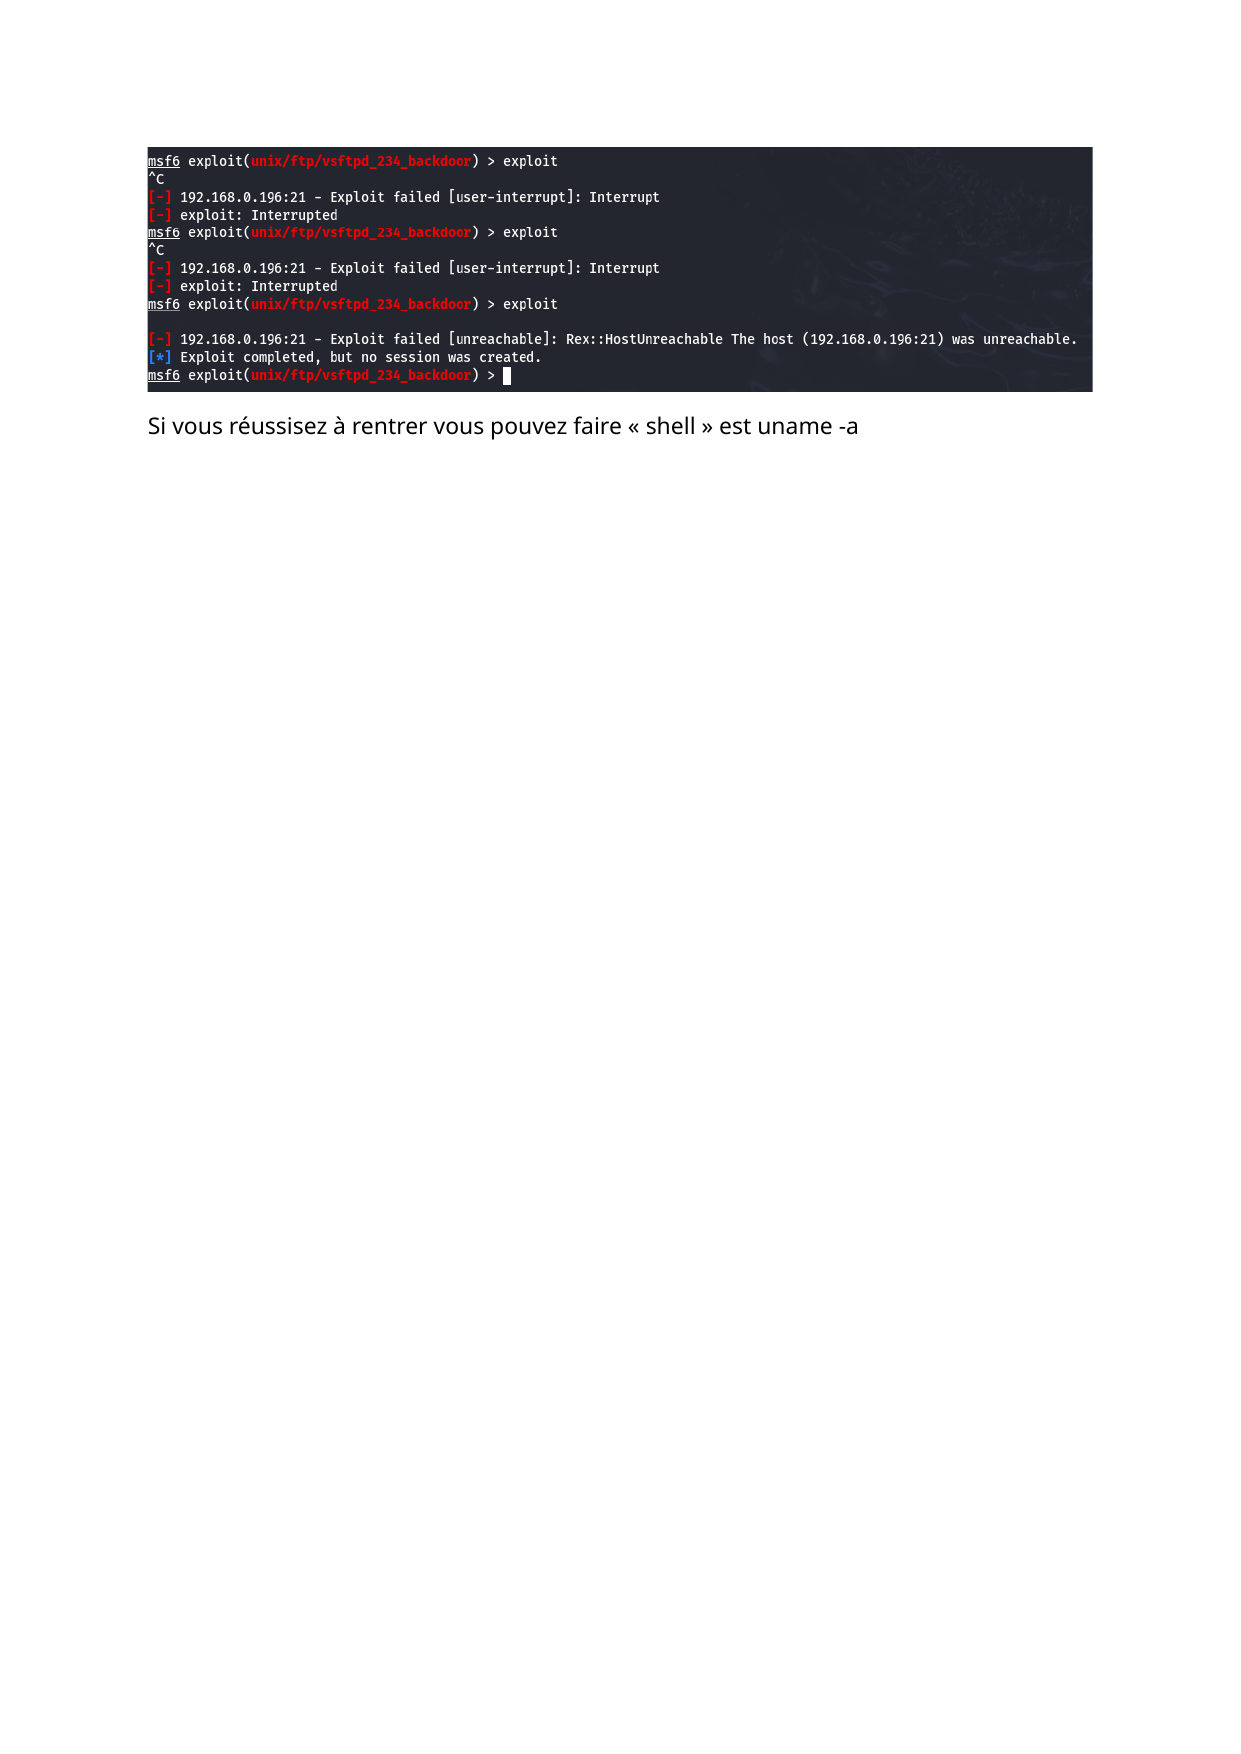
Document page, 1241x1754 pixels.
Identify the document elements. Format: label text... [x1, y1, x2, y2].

text Si vous réussisez à rentrer vous pouvez faire « shell » est uname -a [148, 410, 1093, 441]
